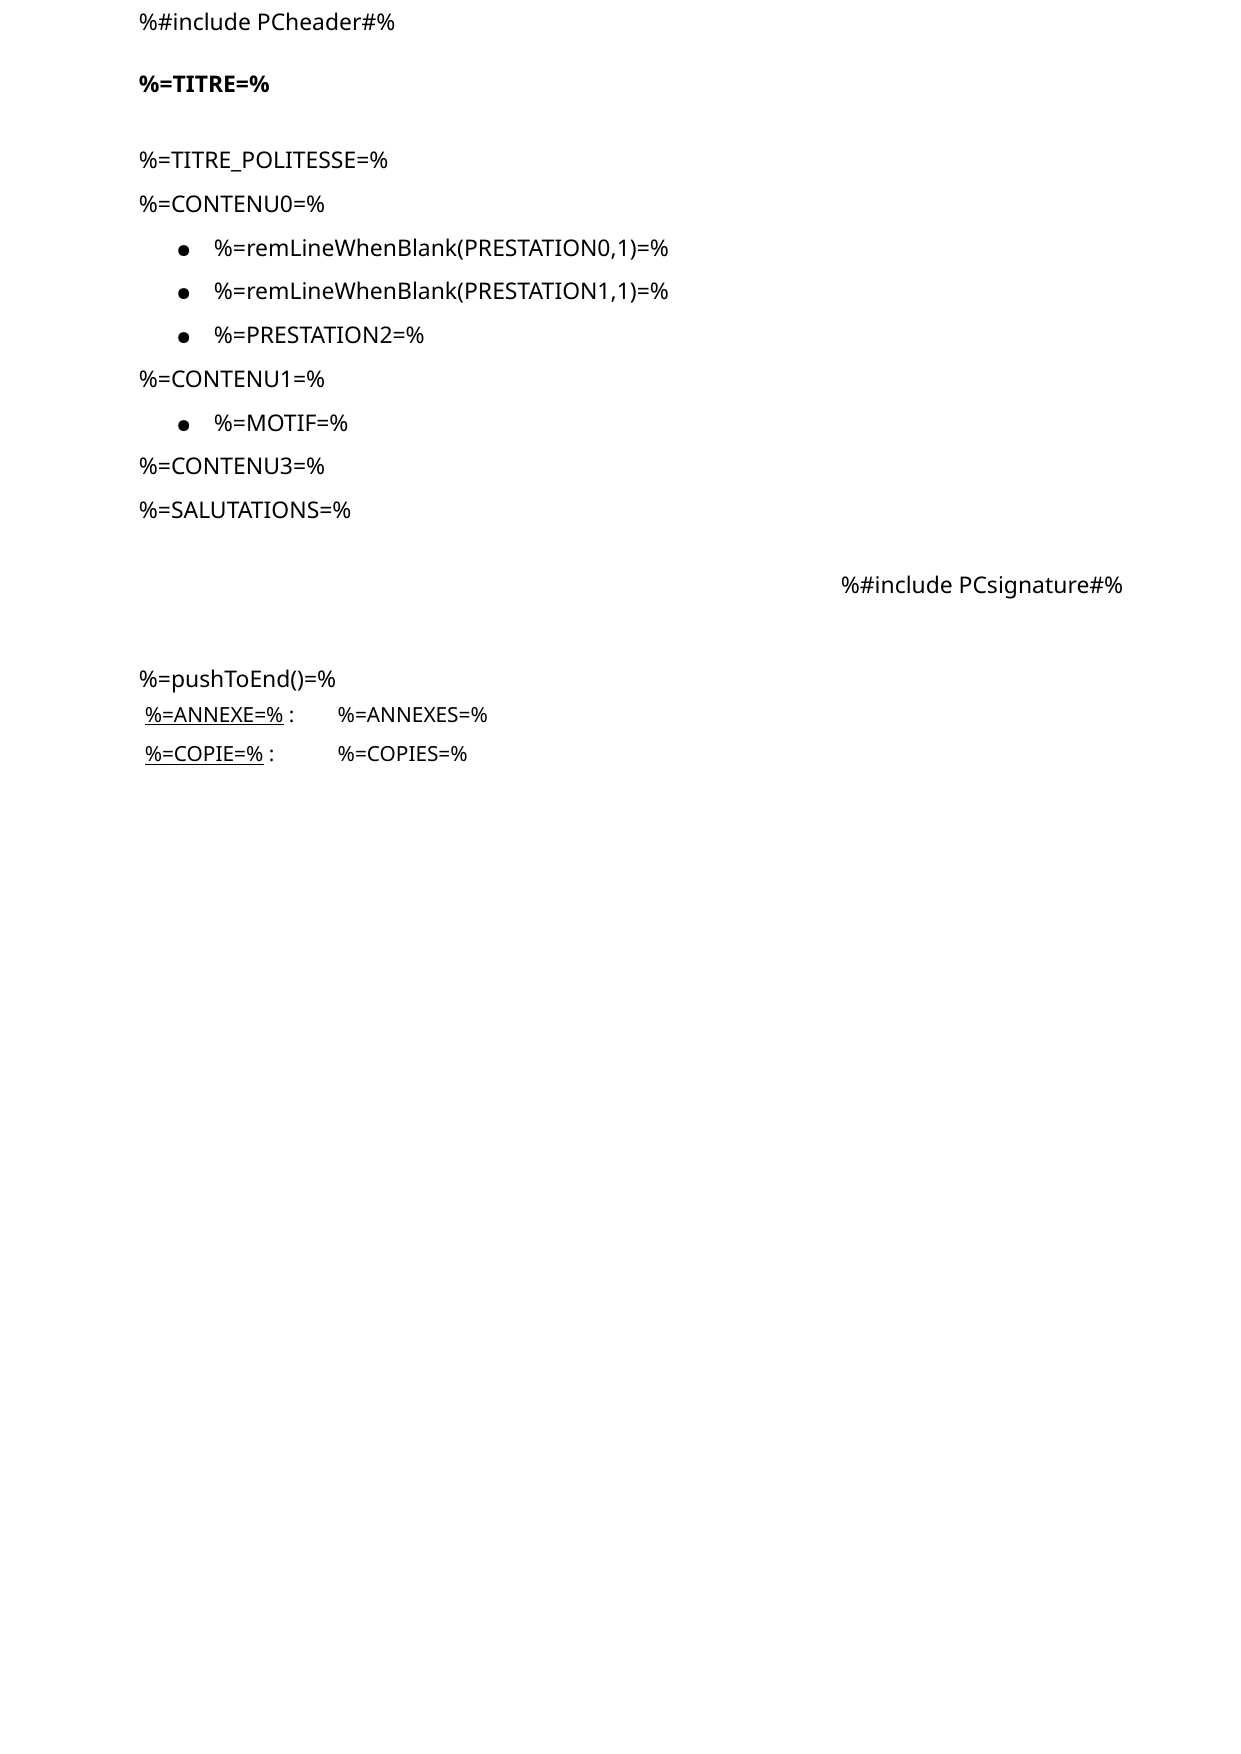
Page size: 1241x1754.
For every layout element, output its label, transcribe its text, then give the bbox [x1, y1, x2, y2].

table_header %=ANNEXE=% : [139, 694, 332, 734]
text %=CONTENU0=% [139, 188, 1123, 219]
text %=CONTENU1=% [139, 363, 1123, 394]
text %=TITRE=% [139, 68, 1123, 100]
text %=CONTENU3=% [139, 450, 1123, 481]
list %=MOTIF=% [176, 406, 1123, 438]
text %=SALUTATIONS=% [139, 494, 1123, 525]
text %#include PCsignature#% [139, 569, 1123, 600]
text %#include PCheader#% [139, 6, 1123, 37]
list %=remLineWhenBlank(PRESTATION1,1)=% [176, 275, 1123, 306]
text %=TITRE_POLITESSE=% [139, 144, 1123, 175]
table_cell %=COPIE=% : [139, 734, 332, 774]
table_cell %=COPIES=% [332, 734, 1123, 774]
text %=pushToEnd()=% [139, 663, 1123, 694]
table_header %=ANNEXES=% [332, 694, 1123, 734]
list %=remLineWhenBlank(PRESTATION0,1)=% [176, 231, 1123, 263]
list %=PRESTATION2=% [176, 319, 1123, 350]
